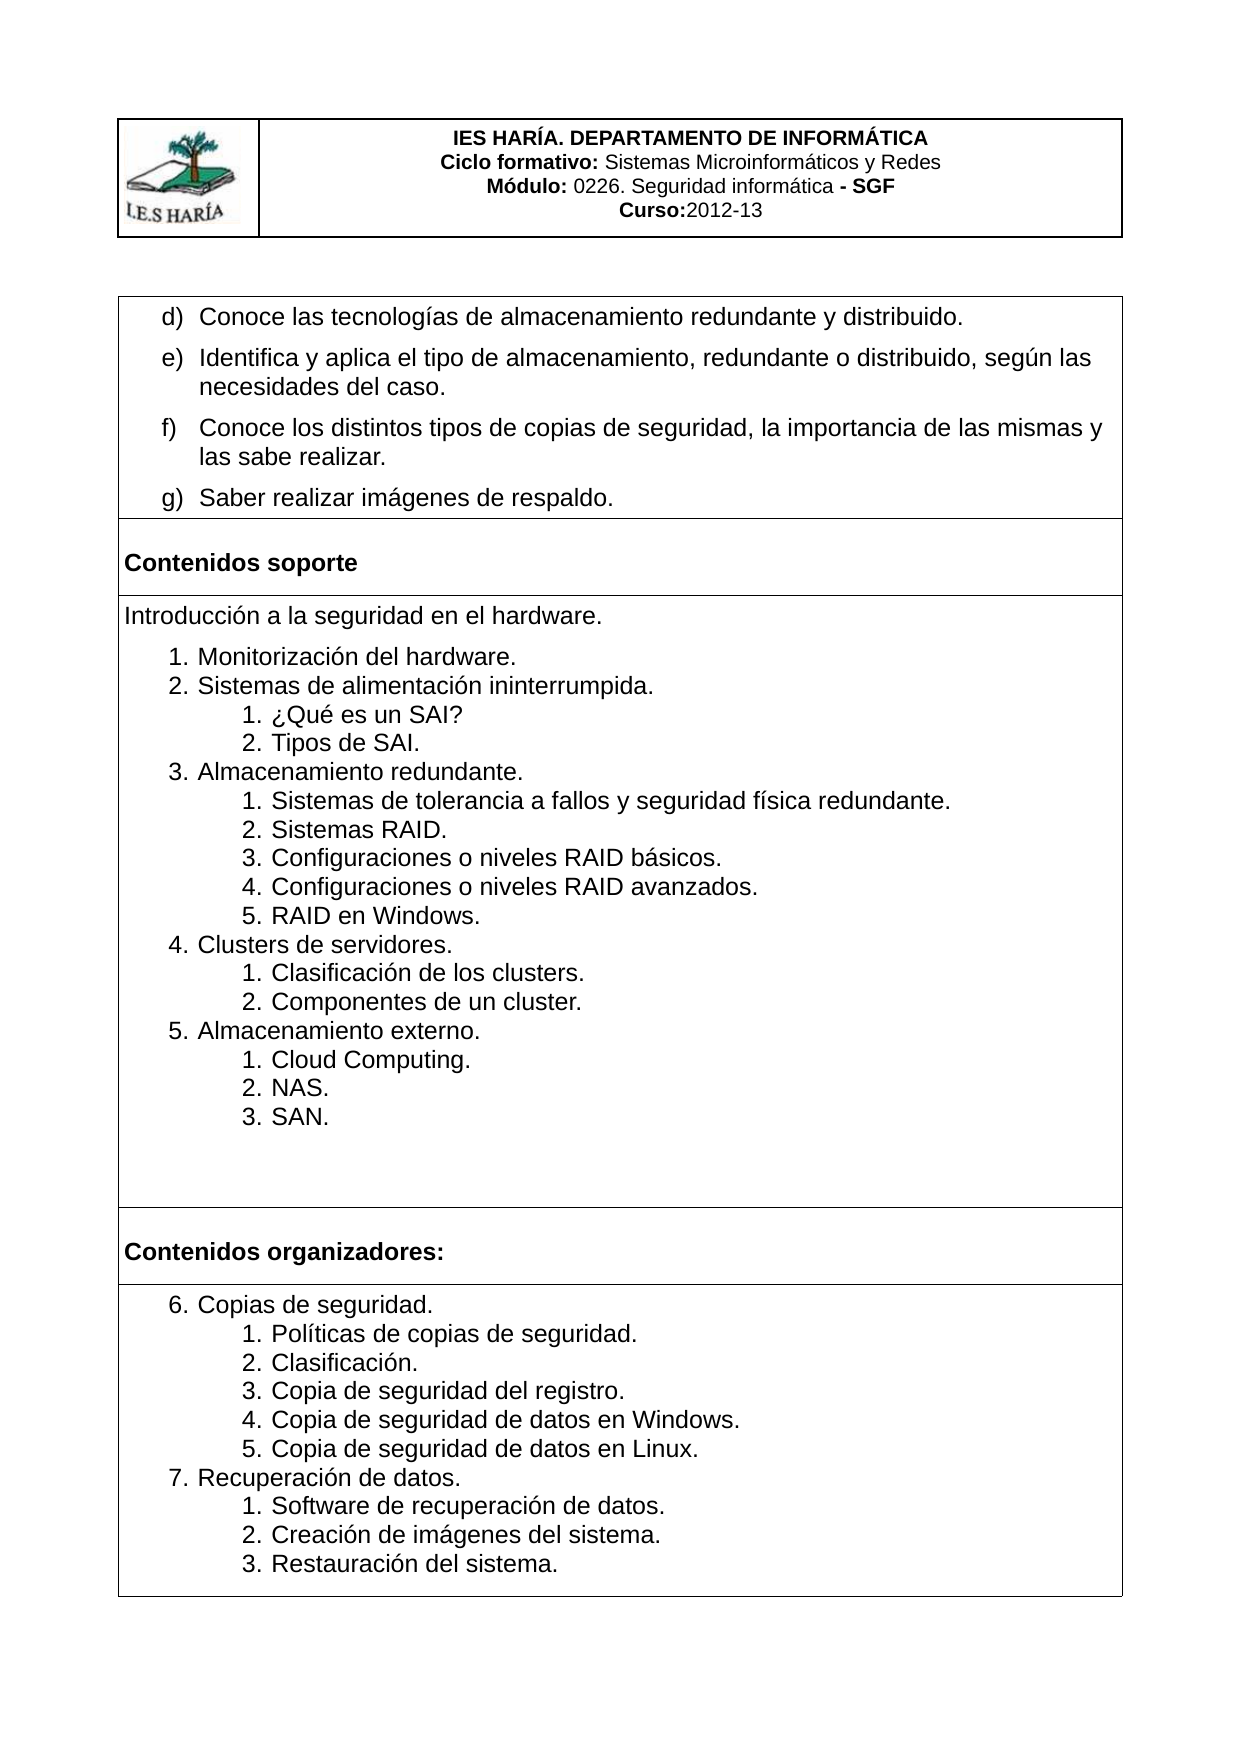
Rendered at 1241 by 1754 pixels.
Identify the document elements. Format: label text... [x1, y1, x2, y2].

table_cell Al finalizar esta unidad, el alumnado demostrará que: Conoce la importancia del almacenamiento de la información, las copias de seguridad y los distintos tipos de almacenamiento. Identifica el sistema de almacenamiento idóneo dependiendo de los factores ambientales, económicos,... Conoce el concepto de volumen, y sabe diferenciar entre volumen dinámico y volumen básico. Conoce las tecnologías de almacenamiento redundante y distribuido. Identifica y aplica el tipo de almacenamiento, redundante o distribuido, según las necesidades del caso. Conoce los distintos tipos de copias de seguridad, la importancia de las mismas y las sabe realizar. Saber realizar imágenes de respaldo. [119, 297, 1122, 517]
picture [123, 126, 241, 224]
table_cell Contenidos organizadores: [119, 1208, 1122, 1284]
table_cell Introducción a la seguridad en el hardware. Monitorización del hardware. Sistemas de alimentación ininterrumpida. ¿Qué es un SAI? Tipos de SAI. Almacenamiento redundante. Sistemas de tolerancia a fallos y seguridad física redundante. Sistemas RAID. Configuraciones o niveles RAID básicos. Configuraciones o niveles RAID avanzados. RAID en Windows. Clusters de servidores. Clasificación de los clusters. Componentes de un cluster. Almacenamiento externo. Cloud Computing. NAS. SAN. [119, 596, 1122, 1207]
table_cell Copias de seguridad. Políticas de copias de seguridad. Clasificación. Copia de seguridad del registro. Copia de seguridad de datos en Windows. Copia de seguridad de datos en Linux. Recuperación de datos. Software de recuperación de datos. Creación de imágenes del sistema. Restauración del sistema. [119, 1285, 1122, 1596]
table_cell Contenidos soporte [119, 519, 1122, 595]
